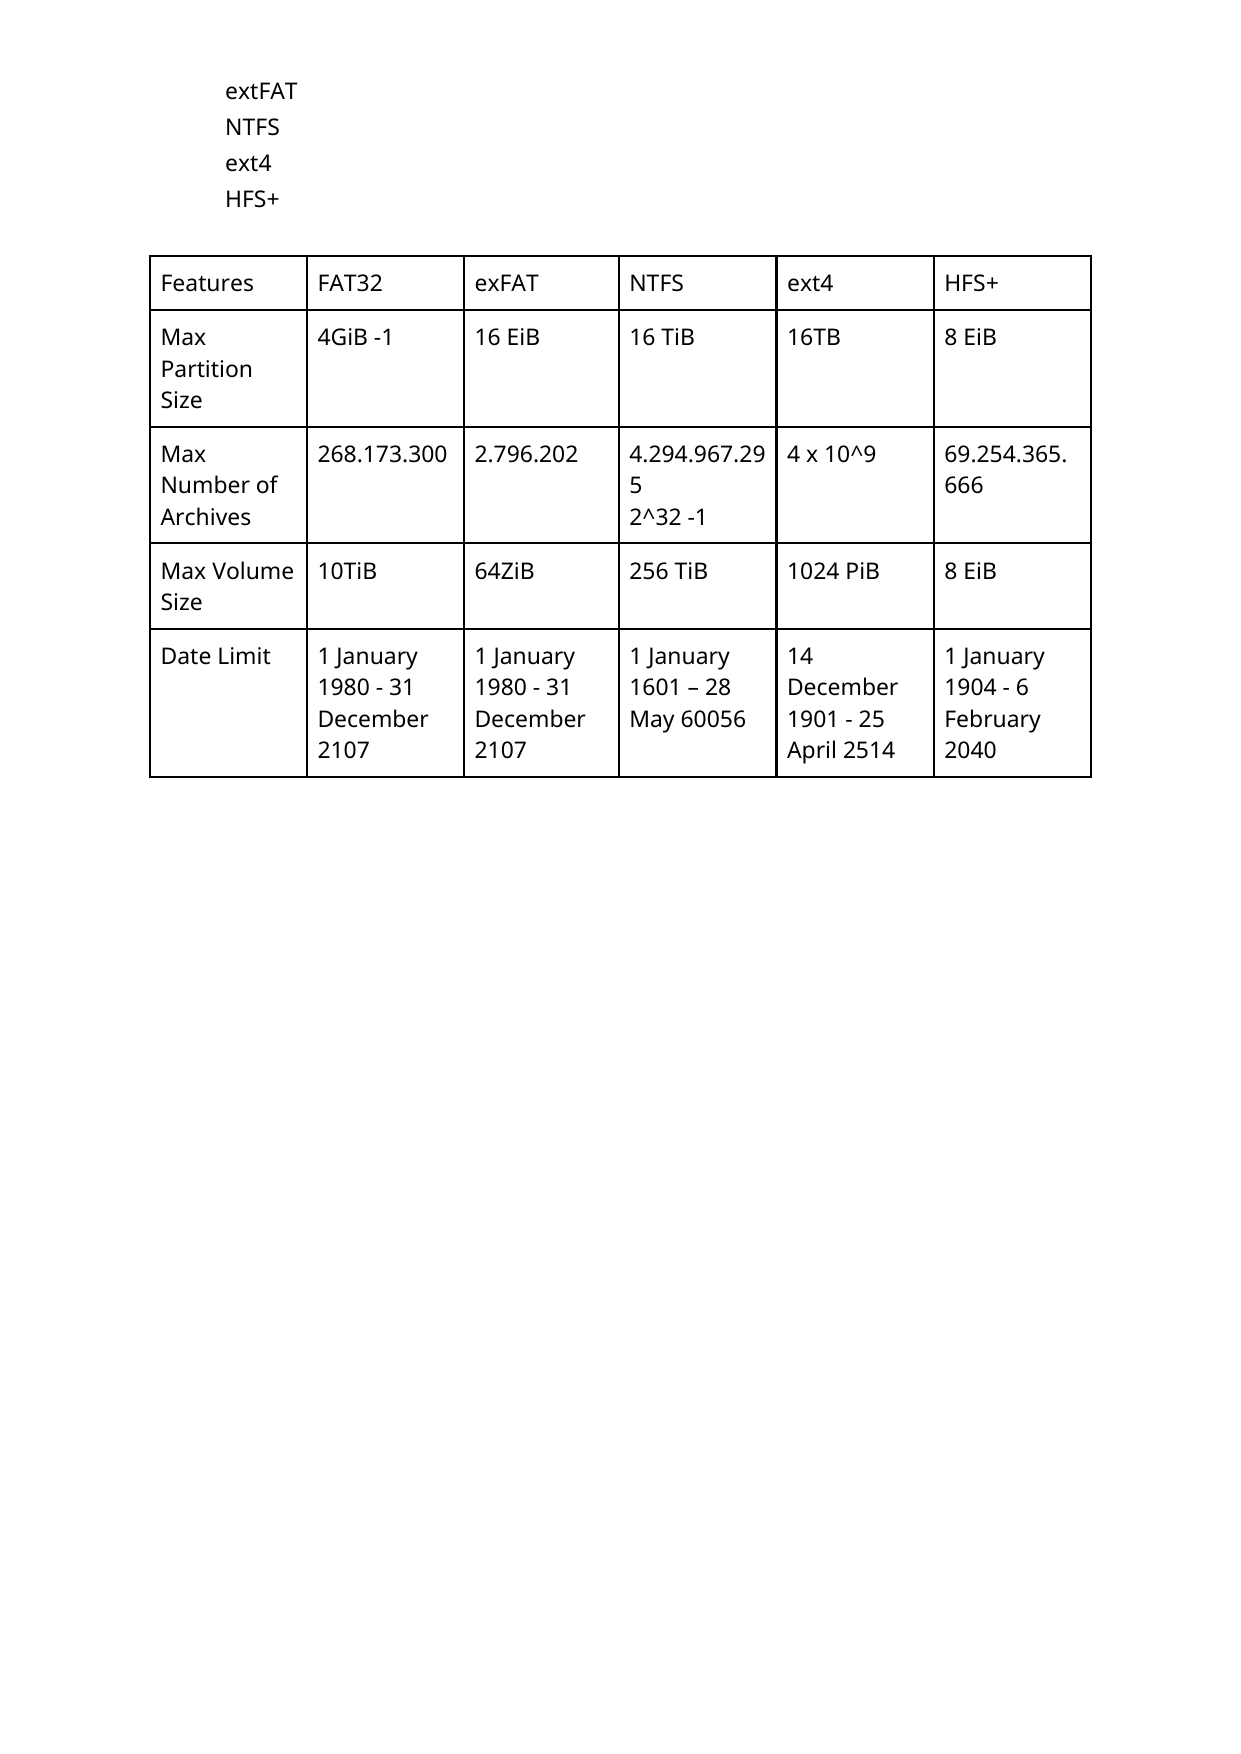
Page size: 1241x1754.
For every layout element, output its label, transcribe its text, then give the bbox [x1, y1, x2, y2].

table_header HFS+ [935, 257, 1090, 309]
table_cell 256 TiB [620, 544, 775, 628]
table_cell 1 January 1601 – 28 May 60056 [620, 630, 775, 776]
table_cell Max Partition Size [151, 311, 306, 426]
text NTFS [150, 111, 1090, 142]
table_cell 4.294.967.295 2^32 -1 [620, 428, 775, 542]
table_cell 2.796.202 [465, 428, 618, 542]
text HFS+ [150, 183, 1090, 214]
table_cell 1 January 1980 - 31 December 2107 [308, 630, 463, 776]
table_cell Max Volume Size [151, 544, 306, 628]
table_cell 16TB [778, 311, 933, 426]
table_cell 16 EiB [465, 311, 618, 426]
table_cell 1 January 1904 - 6 February 2040 [935, 630, 1090, 776]
text ext4 [150, 147, 1090, 178]
text extFAT [150, 75, 1090, 106]
table_cell 1 January 1980 - 31 December 2107 [465, 630, 618, 776]
table_header exFAT [465, 257, 618, 309]
table_header NTFS [620, 257, 775, 309]
table_cell 8 EiB [935, 311, 1090, 426]
table_cell 268.173.300 [308, 428, 463, 542]
table_cell 1024 PiB [778, 544, 933, 628]
table_header Features [151, 257, 306, 309]
table_cell 4 x 10^9 [778, 428, 933, 542]
table_cell 14 December 1901 - 25 April 2514 [778, 630, 933, 776]
table_cell Date Limit [151, 630, 306, 776]
table_cell 8 EiB [935, 544, 1090, 628]
table_cell 16 TiB [620, 311, 775, 426]
table_cell Max Number of Archives [151, 428, 306, 542]
table_cell 4GiB -1 [308, 311, 463, 426]
table_cell 10TiB [308, 544, 463, 628]
table_cell 69.254.365.666 [935, 428, 1090, 542]
table_header ext4 [778, 257, 933, 309]
table_cell 64ZiB [465, 544, 618, 628]
table_header FAT32 [308, 257, 463, 309]
